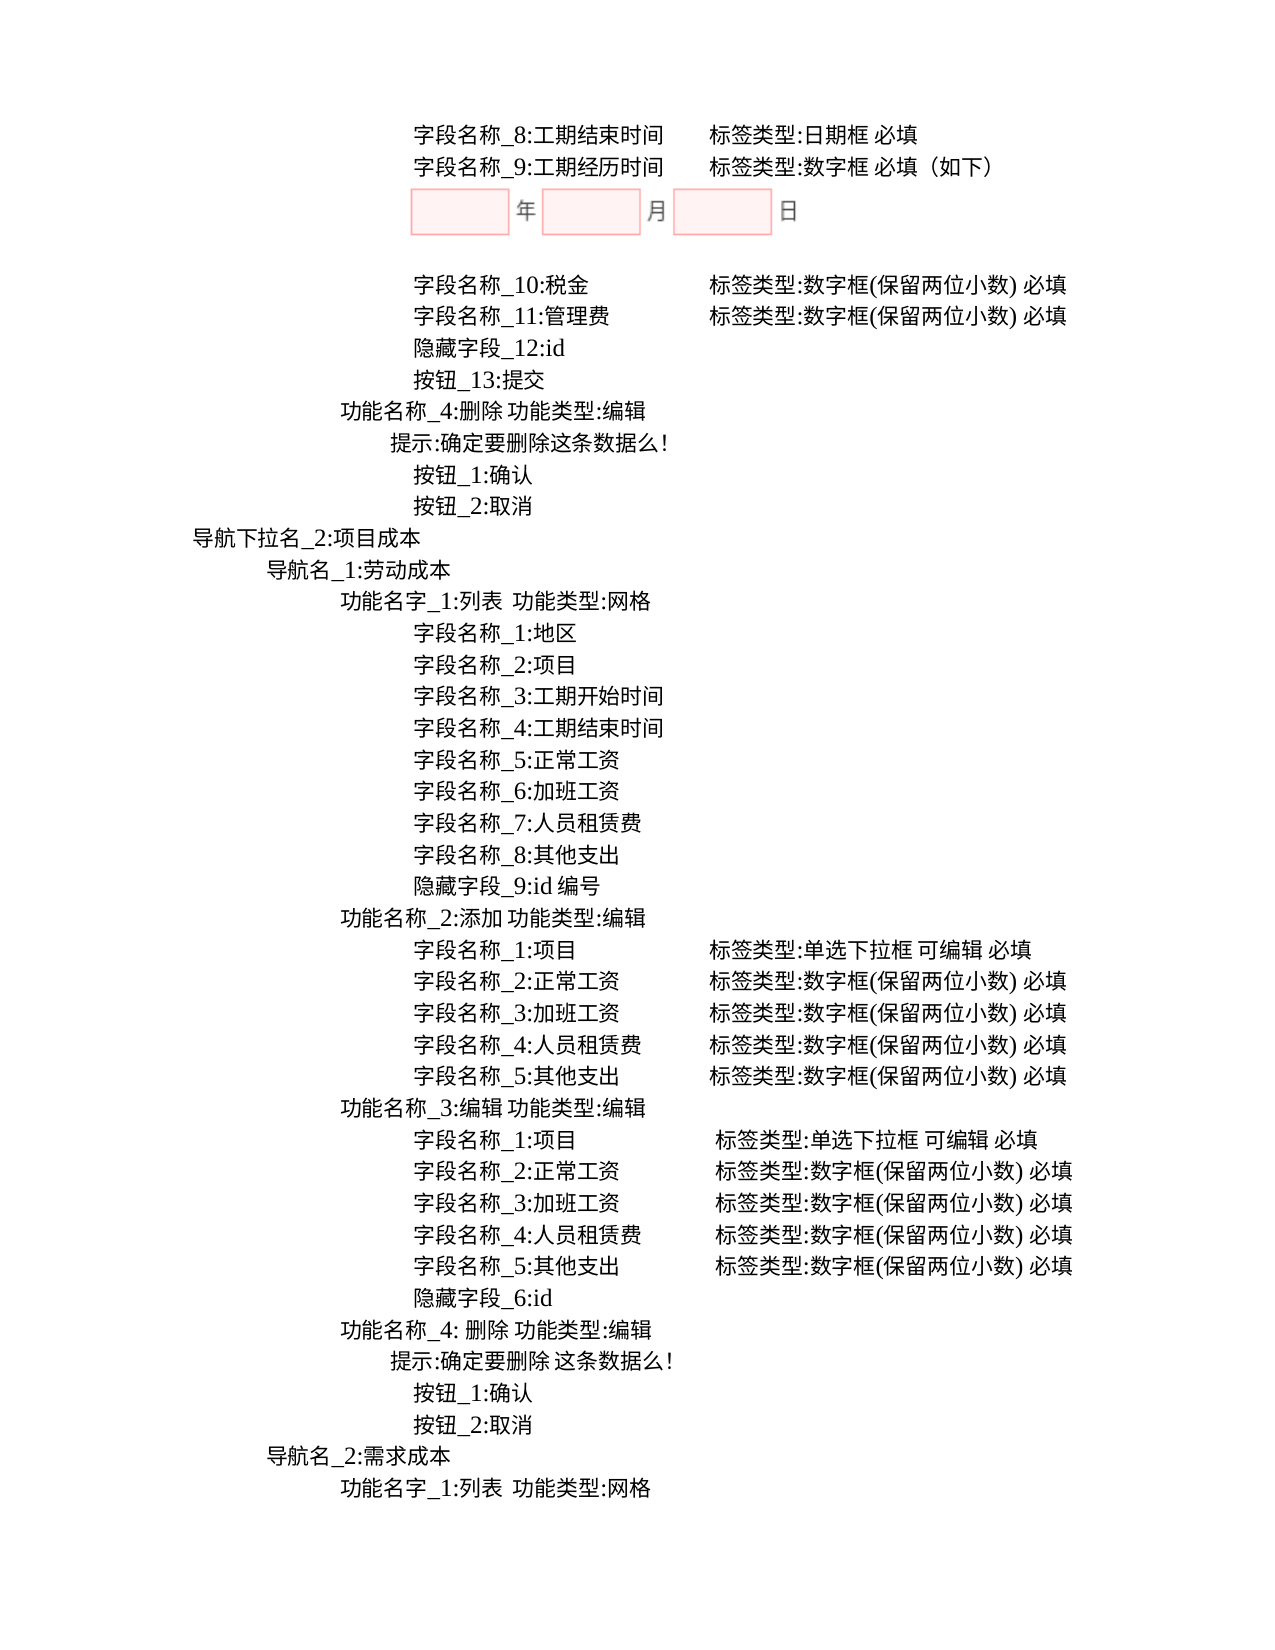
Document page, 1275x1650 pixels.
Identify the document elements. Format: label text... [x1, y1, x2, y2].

text 按钮_1:确认 [118, 458, 1157, 489]
text 功能名称_4: 删除 功能类型:编辑 [118, 1313, 1157, 1344]
text 隐藏字段_9:id编号 [118, 869, 1157, 901]
text 隐藏字段_12:id [118, 331, 1157, 363]
text 字段名称_2:项目 [118, 648, 1157, 679]
text 按钮_2:取消 [118, 489, 1157, 521]
text 字段名称_4:人员租赁费 标签类型:数字框(保留两位小数) 必填 [118, 1028, 1157, 1059]
text 功能名称_4:删除 功能类型:编辑 [118, 394, 1157, 426]
text 字段名称_10:税金 标签类型:数字框(保留两位小数) 必填 [118, 210, 1157, 299]
text 字段名称_5:正常工资 [118, 743, 1157, 774]
text 字段名称_4:工期结束时间 [118, 711, 1157, 743]
text 提示:确定要删除这条数据么！ [118, 426, 1157, 458]
text 字段名称_3:加班工资 标签类型:数字框(保留两位小数) 必填 [118, 1186, 1157, 1218]
text 字段名称_11:管理费 标签类型:数字框(保留两位小数) 必填 [118, 299, 1157, 331]
text 字段名称_1:项目 标签类型:单选下拉框 可编辑 必填 [118, 933, 1157, 964]
text 字段名称_2:正常工资 标签类型:数字框(保留两位小数) 必填 [118, 1154, 1157, 1186]
text 功能名称_3:编辑 功能类型:编辑 [118, 1091, 1157, 1123]
text 按钮_1:确认 [118, 1376, 1157, 1408]
text 导航下拉名_2:项目成本 [118, 521, 1157, 553]
text 按钮_13:提交 [118, 363, 1157, 394]
picture [394, 181, 814, 248]
text 字段名称_5:其他支出 标签类型:数字框(保留两位小数) 必填 [118, 1059, 1157, 1091]
text 功能名字_1:列表 功能类型:网格 [118, 1471, 1157, 1503]
text 功能名称_2:添加 功能类型:编辑 [118, 901, 1157, 933]
text 字段名称_9:工期经历时间 标签类型:数字框 必填（如下） [118, 150, 1157, 181]
text 字段名称_6:加班工资 [118, 774, 1157, 806]
text 字段名称_3:加班工资 标签类型:数字框(保留两位小数) 必填 [118, 996, 1157, 1028]
text 字段名称_2:正常工资 标签类型:数字框(保留两位小数) 必填 [118, 964, 1157, 996]
text 功能名字_1:列表 功能类型:网格 [118, 584, 1157, 616]
text 提示:确定要删除 这条数据么！ [118, 1344, 1157, 1376]
text 字段名称_1:地区 [118, 616, 1157, 648]
text 字段名称_3:工期开始时间 [118, 679, 1157, 711]
text 字段名称_5:其他支出 标签类型:数字框(保留两位小数) 必填 [118, 1249, 1157, 1281]
text 导航名_2:需求成本 [118, 1439, 1157, 1471]
text 字段名称_8:工期结束时间 标签类型:日期框 必填 [118, 118, 1157, 150]
text 字段名称_4:人员租赁费 标签类型:数字框(保留两位小数) 必填 [118, 1218, 1157, 1249]
text 导航名_1:劳动成本 [118, 553, 1157, 584]
text 隐藏字段_6:id [118, 1281, 1157, 1313]
text 字段名称_8:其他支出 [118, 838, 1157, 869]
text 字段名称_7:人员租赁费 [118, 806, 1157, 838]
text 字段名称_1:项目 标签类型:单选下拉框 可编辑 必填 [118, 1123, 1157, 1154]
text 按钮_2:取消 [118, 1408, 1157, 1439]
